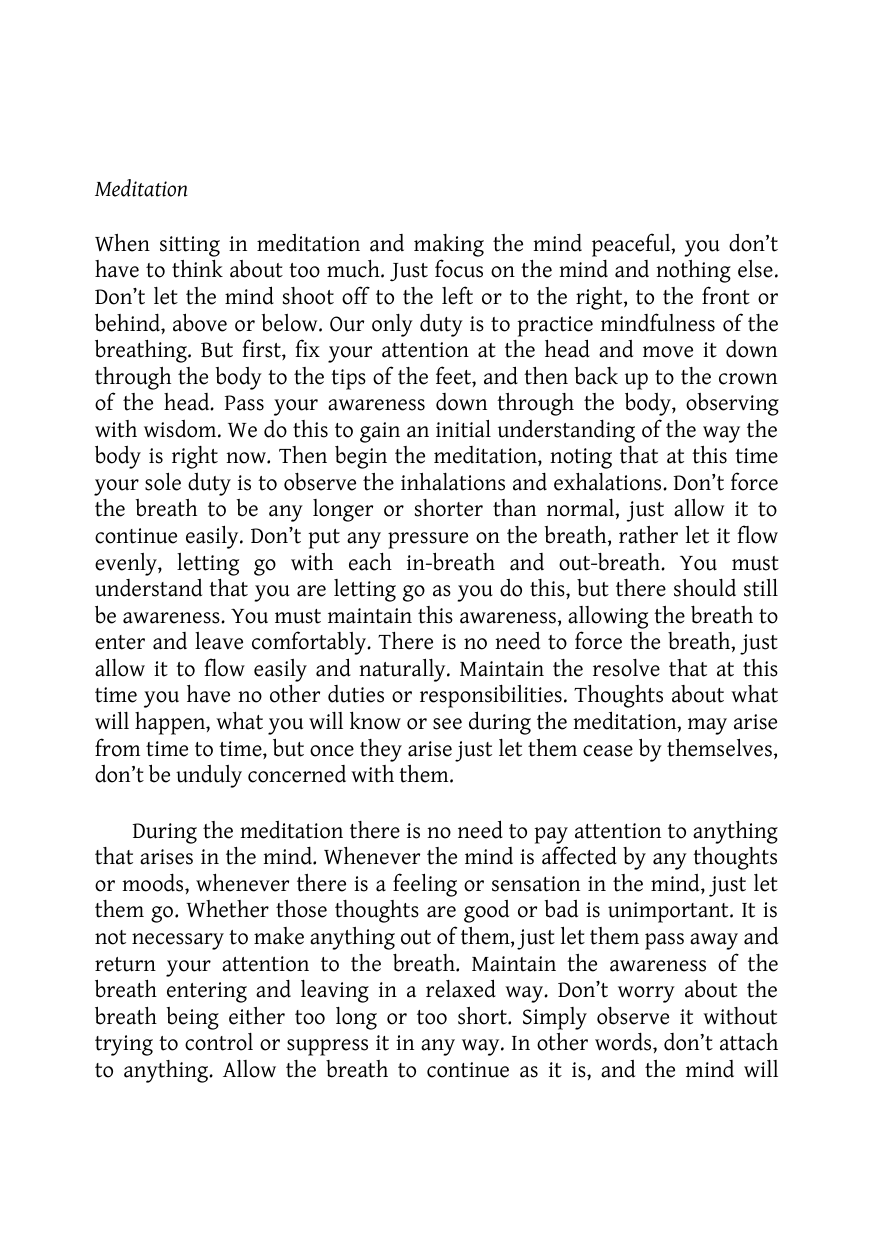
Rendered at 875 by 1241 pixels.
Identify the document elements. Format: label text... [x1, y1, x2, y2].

subtitle Meditation [94, 176, 779, 202]
text During the meditation there is no need to pay attention to anything that arises in the mind. Whenever the mind is affected by any thoughts or moods, whenever there is a feeling or sensation in the mind, just let them go. Whether those thoughts are good or bad is unimportant. It is not necessary to make anything out of them, just let them pass away and return your attention to the breath. Maintain the awareness of the breath entering and leaving in a relaxed way. Don’t worry about the breath being either too long or too short. Simply observe it without trying to control or suppress it in any way. In other words, don’t attach to anything. Allow the breath to continue as it is, and the mind will [94, 818, 779, 1084]
text When sitting in meditation and making the mind peaceful, you don’t have to think about too much. Just focus on the mind and nothing else. Don’t let the mind shoot off to the left or to the right, to the front or behind, above or below. Our only duty is to practice mindfulness of the breathing. But first, fix your attention at the head and move it down through the body to the tips of the feet, and then back up to the crown of the head. Pass your awareness down through the body, observing with wisdom. We do this to gain an initial understanding of the way the body is right now. Then begin the meditation, noting that at this time your sole duty is to observe the inhalations and exhalations. Don’t force the breath to be any longer or shorter than normal, just allow it to continue easily. Don’t put any pressure on the breath, rather let it flow evenly, letting go with each in-breath and out-breath. You must understand that you are letting go as you do this, but there should still be awareness. You must maintain this awareness, allowing the breath to enter and leave comfortably. There is no need to force the breath, just allow it to flow easily and naturally. Maintain the resolve that at this time you have no other duties or responsibilities. Thoughts about what will happen, what you will know or see during the meditation, may arise from time to time, but once they arise just let them cease by themselves, don’t be unduly concerned with them. [94, 231, 779, 789]
